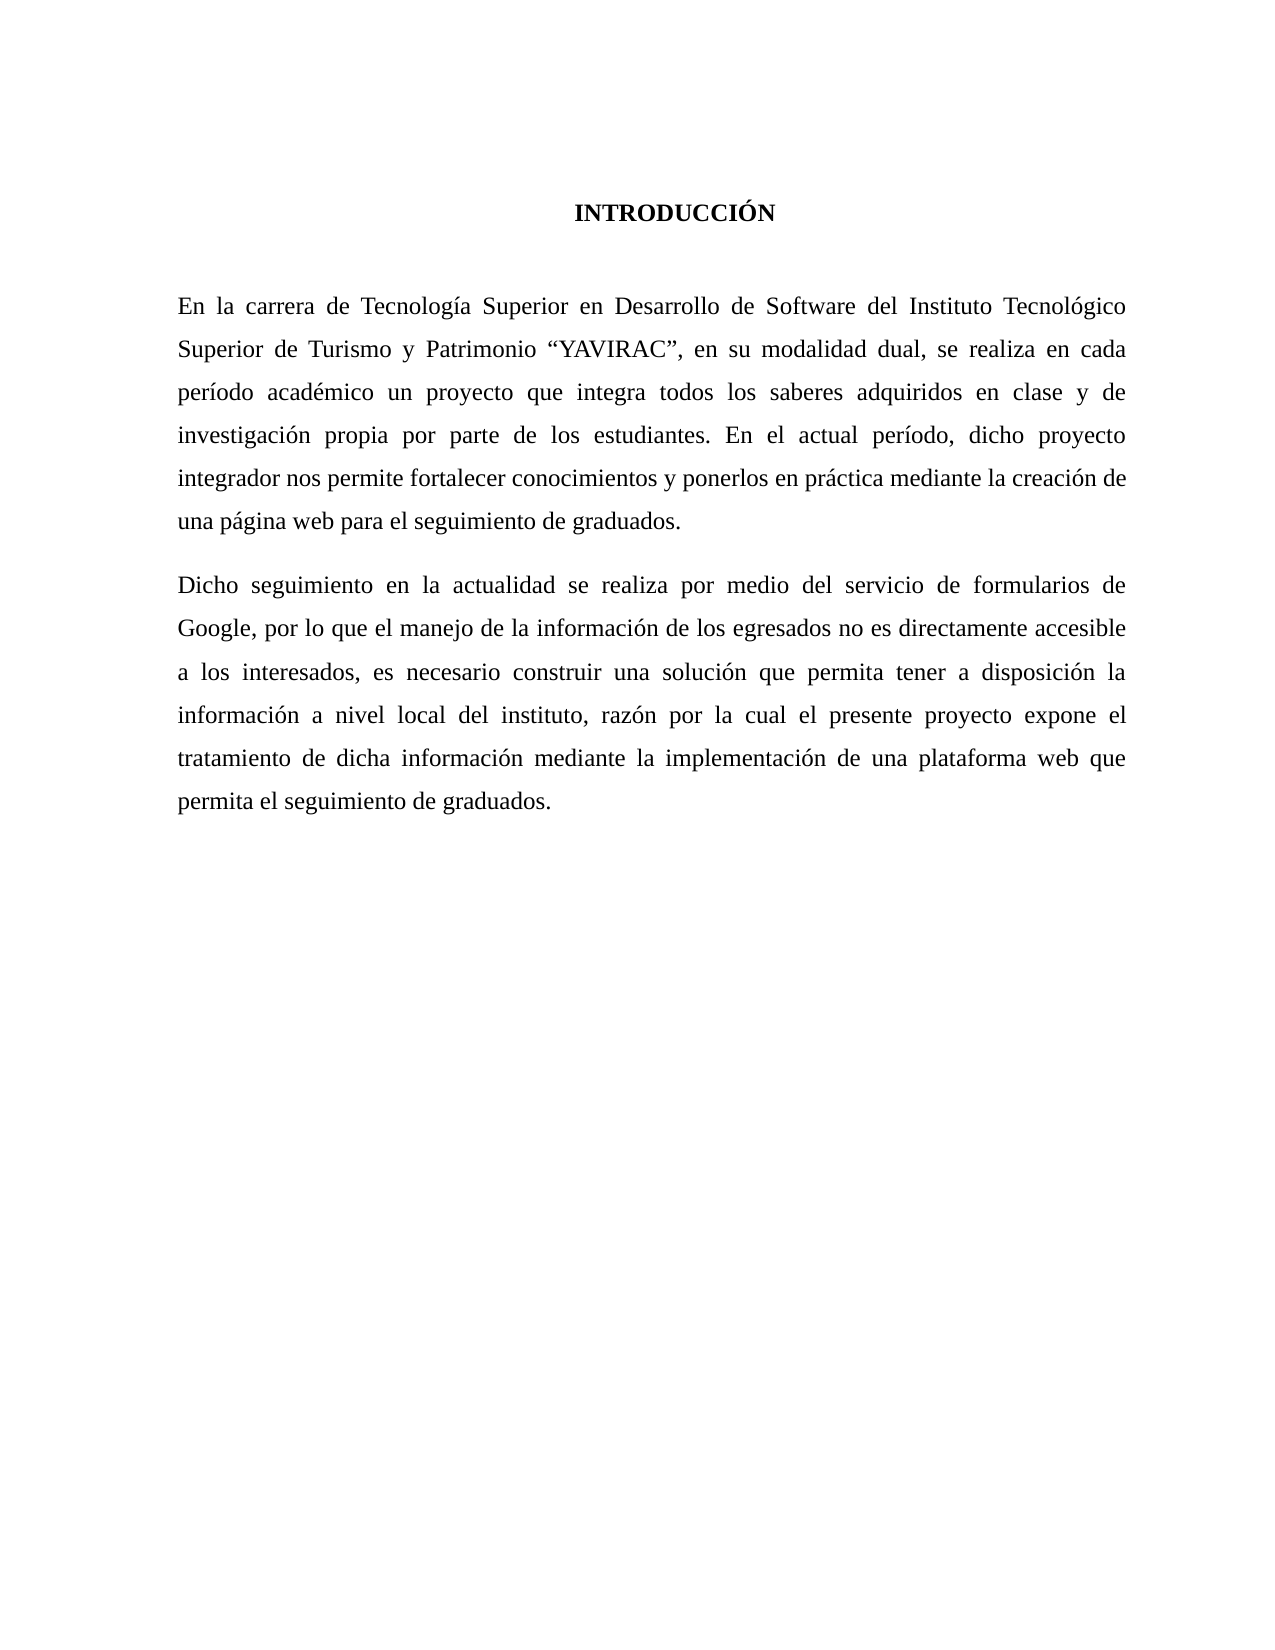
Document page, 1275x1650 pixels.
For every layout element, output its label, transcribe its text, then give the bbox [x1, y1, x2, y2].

subtitle INTRODUCCIÓN [222, 198, 1127, 226]
text Dicho seguimiento en la actualidad se realiza por medio del servicio de formularios de Google, por lo que el manejo de la información de los egresados no es directamente accesible a los interesados, es necesario construir una solución que permita tener a disposición la información a nivel local del instituto, razón por la cual el presente proyecto expone el tratamiento de dicha información mediante la implementación de una plataforma web que permita el seguimiento de graduados. [177, 570, 1127, 815]
text En la carrera de Tecnología Superior en Desarrollo de Software del Instituto Tecnológico Superior de Turismo y Patrimonio “YAVIRAC”, en su modalidad dual, se realiza en cada período académico un proyecto que integra todos los saberes adquiridos en clase y de investigación propia por parte de los estudiantes. En el actual período, dicho proyecto integrador nos permite fortalecer conocimientos y ponerlos en práctica mediante la creación de una página web para el seguimiento de graduados. [177, 291, 1127, 535]
